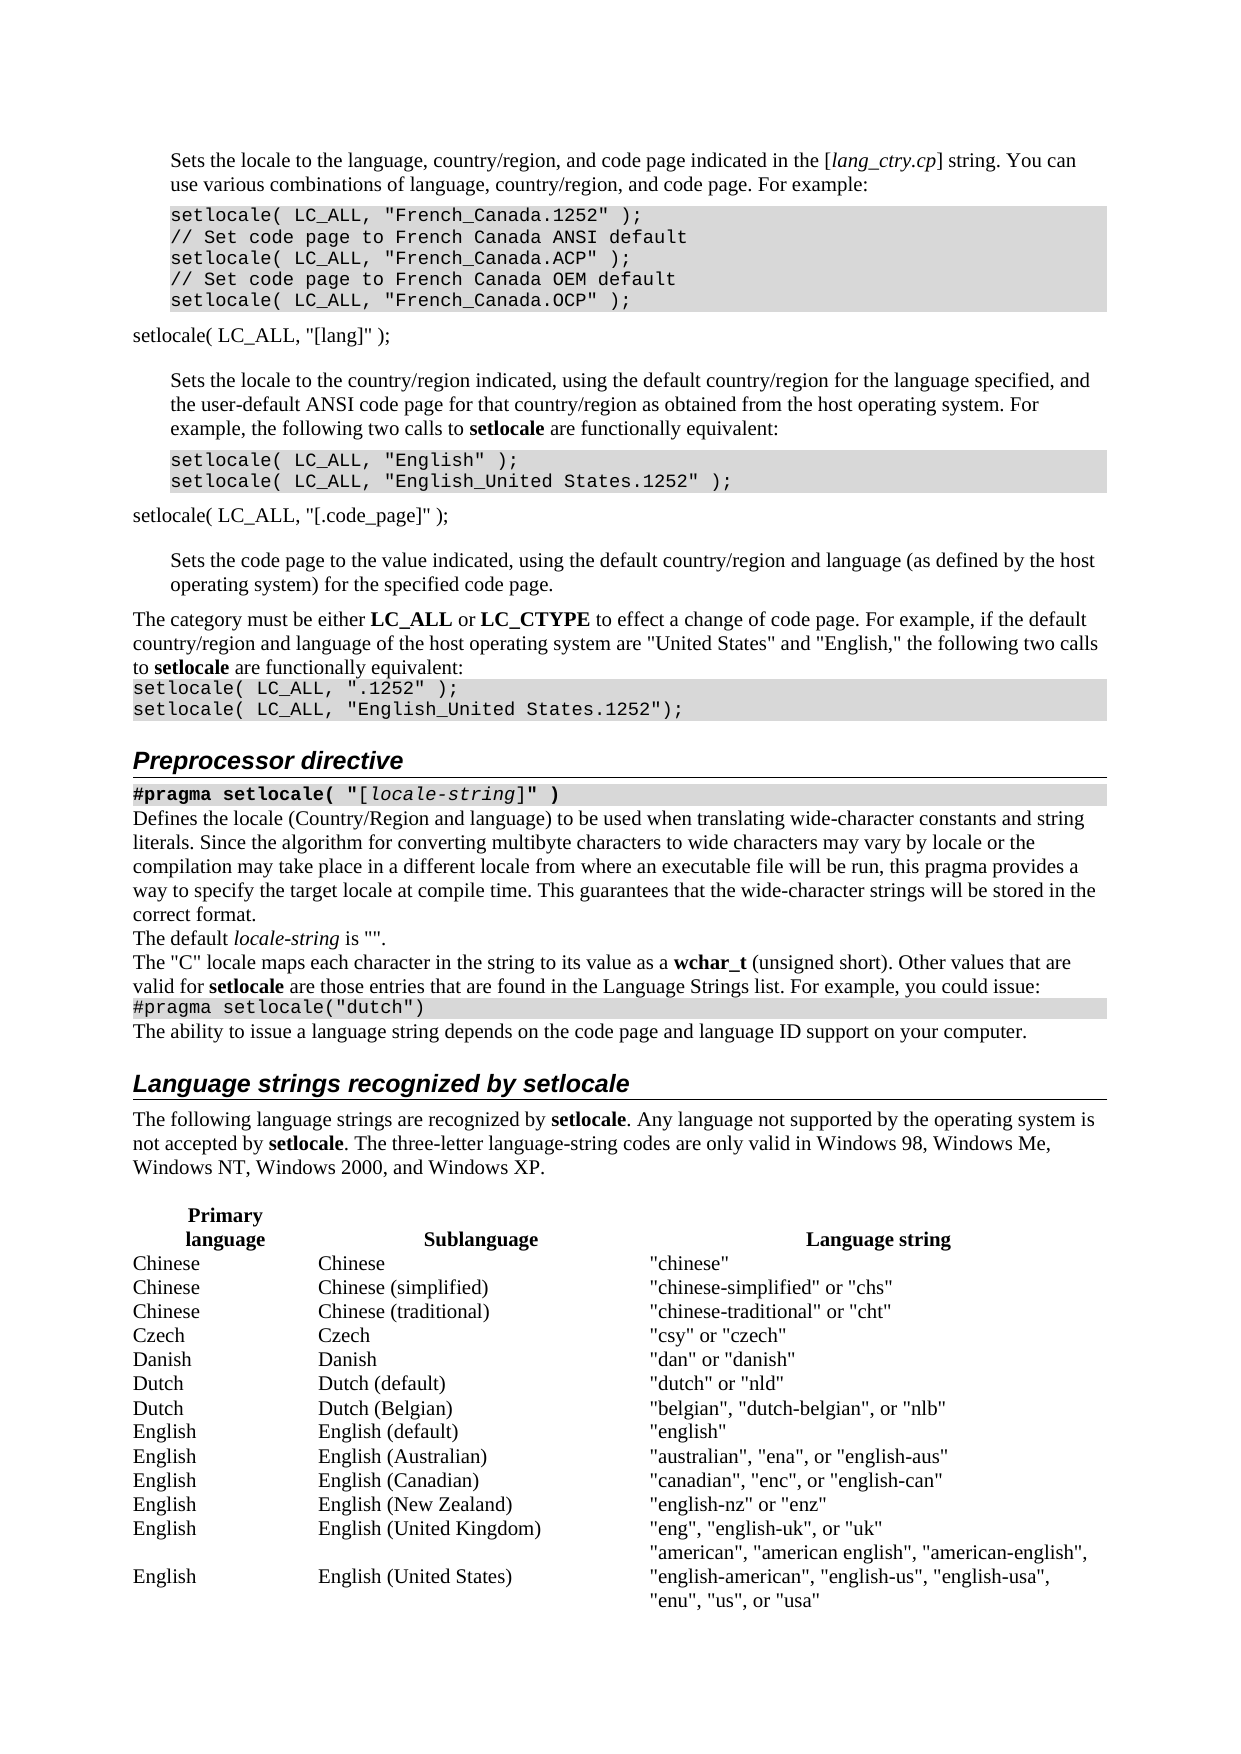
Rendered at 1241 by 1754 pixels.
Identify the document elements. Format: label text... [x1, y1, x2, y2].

list Sets the code page to the value indicated, using the default country/region and language (as defined by the host operating system) for the specified code page. [170, 548, 1107, 596]
text #pragma setlocale("dutch") [133, 998, 1107, 1019]
text The ability to issue a language string depends on the code page and language ID support on your computer. [133, 1019, 1107, 1043]
table_cell "canadian", "enc", or "english-can" [649, 1468, 1107, 1492]
table_cell Czech [133, 1323, 318, 1347]
table_cell "chinese-simplified" or "chs" [649, 1275, 1107, 1299]
text The "C" locale maps each character in the string to its value as a wchar_t (unsigned short). Other values that are valid for setlocale are those entries that are found in the Language Strings list. For example, you could issue: [133, 950, 1107, 998]
list Sets the locale to the language, country/region, and code page indicated in the [lang_ctry.cp] string. You can use various combinations of language, country/region, and code page. For example: [170, 148, 1107, 196]
text // Set code page to French Canada ANSI default [170, 227, 1107, 249]
text setlocale( LC_ALL, "English_United States.1252" ); [170, 472, 1107, 493]
table_cell Danish [133, 1347, 318, 1371]
table_cell English (Canadian) [318, 1468, 649, 1492]
table_cell English [133, 1492, 318, 1516]
table_cell "australian", "ena", or "english-aus" [649, 1444, 1107, 1468]
table_cell Chinese (traditional) [318, 1299, 649, 1323]
table_cell English [133, 1540, 318, 1612]
table_cell "eng", "english-uk", or "uk" [649, 1516, 1107, 1540]
table_cell English (default) [318, 1420, 649, 1443]
table_cell "american", "american english", "american-english", "english-american", "english-us", "english-usa", "enu", "us", or "usa" [649, 1540, 1107, 1612]
text #pragma setlocale( "[locale-string]" ) [133, 784, 1107, 806]
subtitle Preprocessor directive [133, 746, 1107, 777]
table_cell Dutch [133, 1371, 318, 1395]
table_cell Chinese (simplified) [318, 1275, 649, 1299]
table_cell "english-nz" or "enz" [649, 1492, 1107, 1516]
table_cell Chinese [133, 1275, 318, 1299]
text The category must be either LC_ALL or LC_CTYPE to effect a change of code page. For example, if the default country/region and language of the host operating system are "United States" and "English," the following two calls to setlocale are functionally equivalent: [133, 607, 1107, 679]
text setlocale( LC_ALL, "French_Canada.OCP" ); [170, 291, 1107, 312]
text setlocale( LC_ALL, "English_United States.1252"); [133, 700, 1107, 721]
table_header Sublanguage [318, 1203, 649, 1251]
text setlocale( LC_ALL, "French_Canada.1252" ); [170, 206, 1107, 227]
table_cell Chinese [318, 1251, 649, 1275]
table_header Language string [649, 1203, 1107, 1251]
table_cell Dutch (default) [318, 1371, 649, 1395]
table_cell Dutch [133, 1395, 318, 1419]
table_cell "dan" or "danish" [649, 1347, 1107, 1371]
text Defines the locale (Country/Region and language) to be used when translating wide-character constants and string literals. Since the algorithm for converting multibyte characters to wide characters may vary by locale or the compilation may take place in a different locale from where an executable file will be run, this pragma provides a way to specify the target locale at compile time. This guarantees that the wide-character strings will be stored in the correct format. [133, 806, 1107, 926]
table_cell Chinese [133, 1251, 318, 1275]
text setlocale( LC_ALL, "[.code_page]" ); [133, 503, 1107, 527]
table_cell "chinese" [649, 1251, 1107, 1275]
table_cell English (United Kingdom) [318, 1516, 649, 1540]
table_cell English [133, 1420, 318, 1443]
text setlocale( LC_ALL, ".1252" ); [133, 679, 1107, 700]
text The following language strings are recognized by setlocale. Any language not supported by the operating system is not accepted by setlocale. The three-letter language-string codes are only valid in Windows 98, Windows Me, Windows NT, Windows 2000, and Windows XP. [133, 1107, 1107, 1179]
table_cell Dutch (Belgian) [318, 1395, 649, 1419]
table_cell "english" [649, 1420, 1107, 1443]
subtitle Language strings recognized by setlocale [133, 1068, 1107, 1099]
text // Set code page to French Canada OEM default [170, 270, 1107, 291]
table_cell "belgian", "dutch-belgian", or "nlb" [649, 1395, 1107, 1419]
table_cell English [133, 1516, 318, 1540]
table_cell English [133, 1444, 318, 1468]
table_header Primary language [133, 1203, 318, 1251]
text setlocale( LC_ALL, "French_Canada.ACP" ); [170, 249, 1107, 270]
table_cell "dutch" or "nld" [649, 1371, 1107, 1395]
table_cell English (Australian) [318, 1444, 649, 1468]
table_cell English [133, 1468, 318, 1492]
table_cell "chinese-traditional" or "cht" [649, 1299, 1107, 1323]
table_cell Chinese [133, 1299, 318, 1323]
text setlocale( LC_ALL, "[lang]" ); [133, 323, 1107, 347]
table_cell English (United States) [318, 1540, 649, 1612]
table_cell Danish [318, 1347, 649, 1371]
table_cell Czech [318, 1323, 649, 1347]
text setlocale( LC_ALL, "English" ); [170, 450, 1107, 472]
table_cell English (New Zealand) [318, 1492, 649, 1516]
table_cell "csy" or "czech" [649, 1323, 1107, 1347]
text The default locale-string is "". [133, 926, 1107, 950]
list Sets the locale to the country/region indicated, using the default country/region for the language specified, and the user-default ANSI code page for that country/region as obtained from the host operating system. For example, the following two calls to setlocale are functionally equivalent: [170, 368, 1107, 440]
